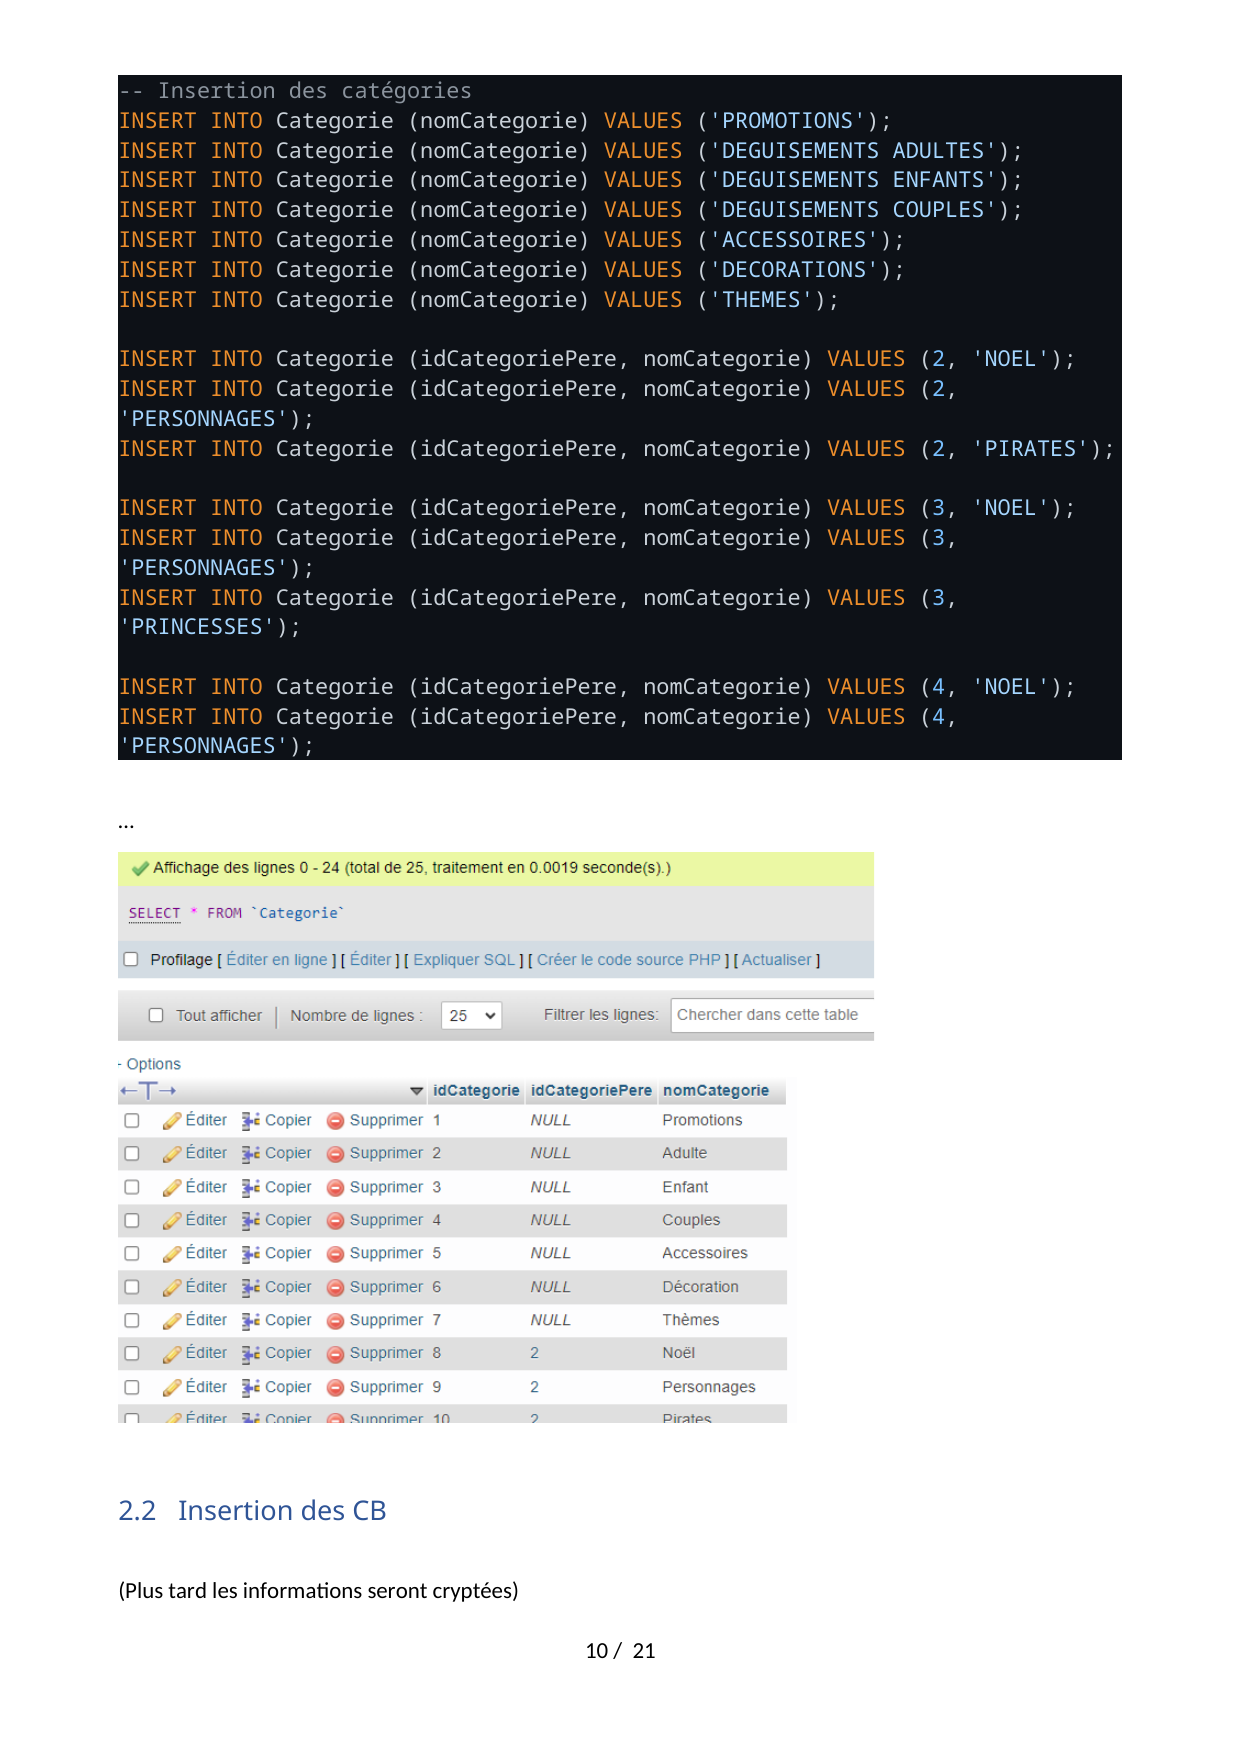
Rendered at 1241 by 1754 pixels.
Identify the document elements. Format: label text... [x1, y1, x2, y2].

text INSERT INTO Categorie (idCategoriePere, nomCategorie) VALUES (2, 'PERSONNAGES'); [118, 373, 1122, 432]
text -- Insertion des catégories [118, 75, 1122, 105]
text INSERT INTO Categorie (nomCategorie) VALUES ('DEGUISEMENTS COUPLES'); [118, 194, 1122, 224]
text INSERT INTO Categorie (idCategoriePere, nomCategorie) VALUES (3, 'PRINCESSES'); [118, 581, 1122, 641]
text INSERT INTO Categorie (idCategoriePere, nomCategorie) VALUES (4, 'NOEL'); [118, 671, 1122, 701]
text INSERT INTO Categorie (nomCategorie) VALUES ('DEGUISEMENTS ADULTES'); [118, 134, 1122, 164]
text INSERT INTO Categorie (nomCategorie) VALUES ('DECORATIONS'); [118, 254, 1122, 283]
text (Plus tard les informations seront cryptées) [118, 1576, 1122, 1604]
subtitle Insertion des CB [118, 1491, 1122, 1528]
text INSERT INTO Categorie (idCategoriePere, nomCategorie) VALUES (3, 'NOEL'); [118, 492, 1122, 522]
text INSERT INTO Categorie (nomCategorie) VALUES ('THEMES'); [118, 283, 1122, 313]
text INSERT INTO Categorie (nomCategorie) VALUES ('DEGUISEMENTS ENFANTS'); [118, 164, 1122, 194]
text INSERT INTO Categorie (idCategoriePere, nomCategorie) VALUES (2, 'PIRATES'); [118, 432, 1122, 462]
text INSERT INTO Categorie (idCategoriePere, nomCategorie) VALUES (2, 'NOEL'); [118, 343, 1122, 373]
text INSERT INTO Categorie (nomCategorie) VALUES ('PROMOTIONS'); [118, 105, 1122, 134]
text INSERT INTO Categorie (nomCategorie) VALUES ('ACCESSOIRES'); [118, 224, 1122, 254]
text INSERT INTO Categorie (idCategoriePere, nomCategorie) VALUES (3, 'PERSONNAGES'); [118, 522, 1122, 581]
text … [118, 806, 1122, 834]
text INSERT INTO Categorie (idCategoriePere, nomCategorie) VALUES (4, 'PERSONNAGES'); [118, 701, 1122, 760]
